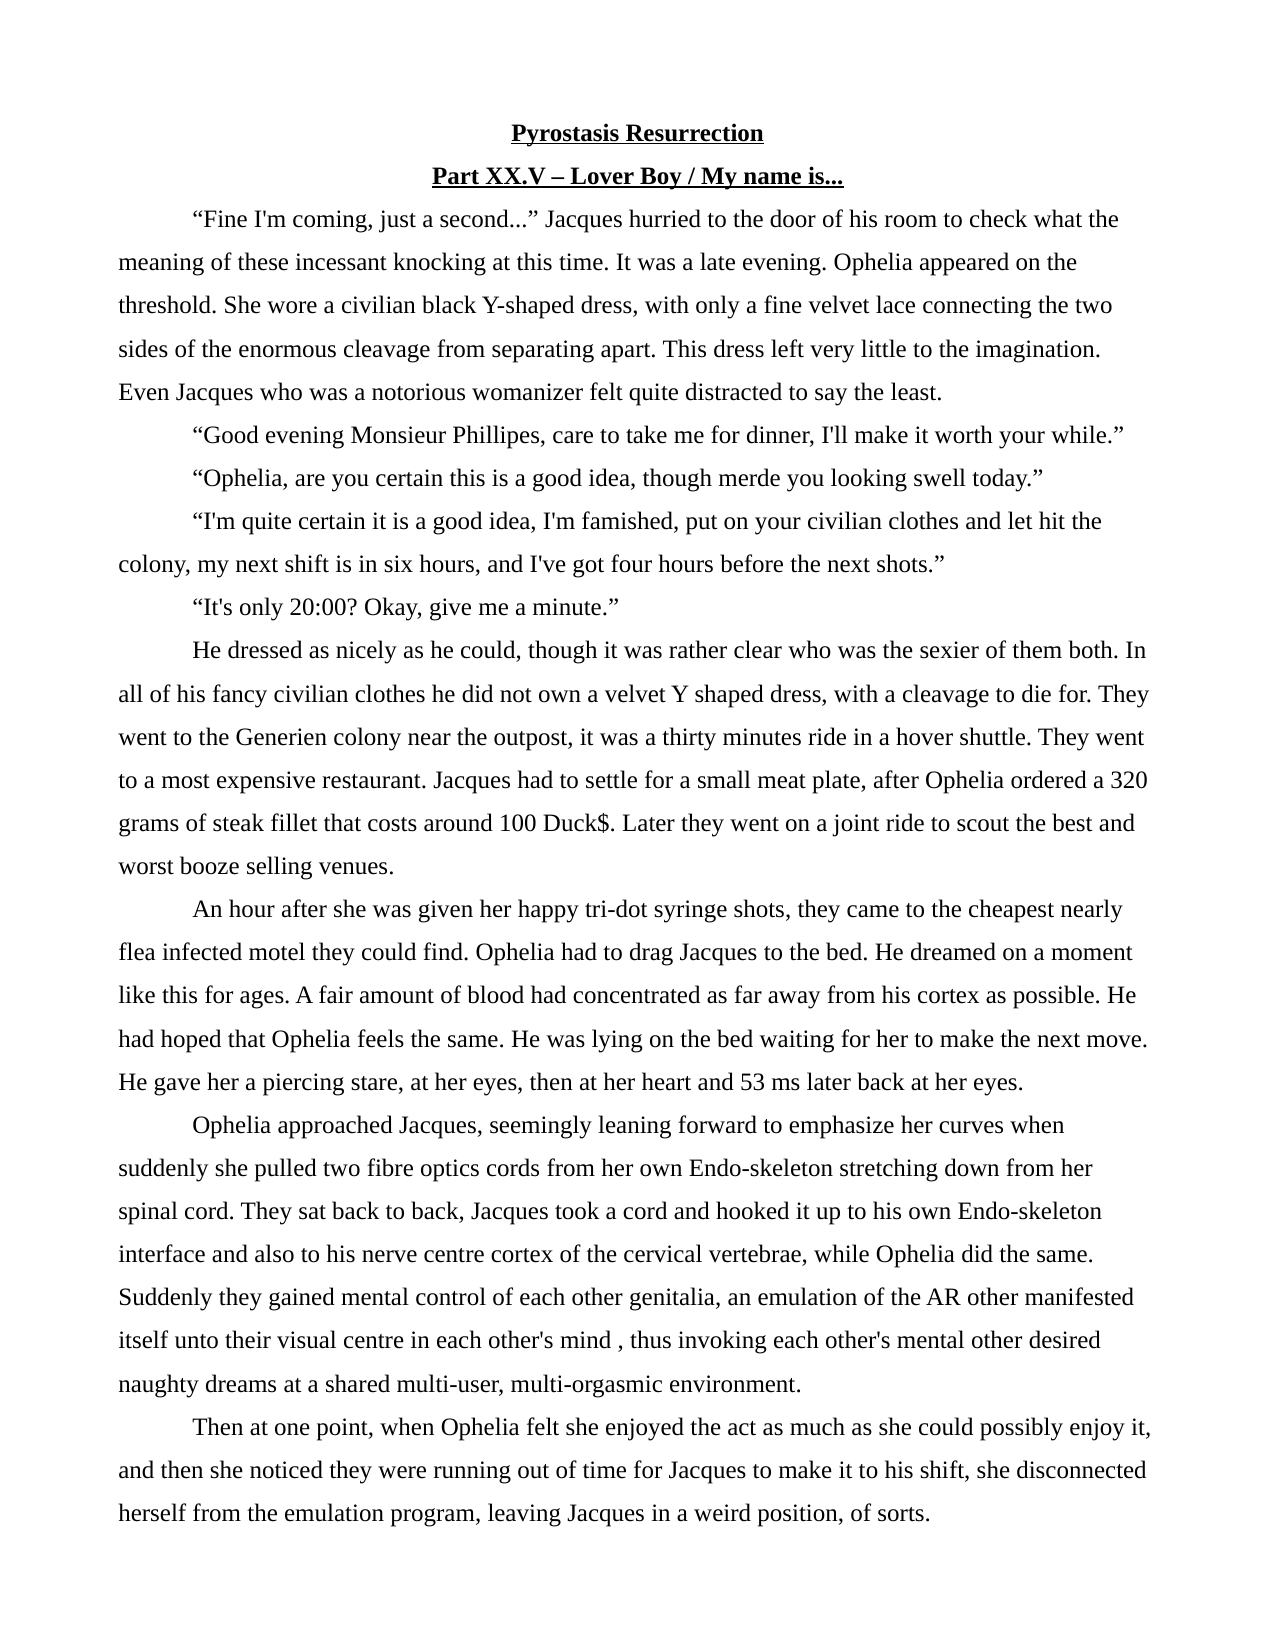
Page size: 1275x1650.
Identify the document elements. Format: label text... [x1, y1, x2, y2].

text “Ophelia, are you certain this is a good idea, though merde you looking swell today.” [118, 463, 1157, 492]
text An hour after she was given her happy tri-dot syringe shots, they came to the cheapest nearly flea infected motel they could find. Ophelia had to drag Jacques to the bed. He dreamed on a moment like this for ages. A fair amount of blood had concentrated as far away from his cortex as possible. He had hoped that Ophelia feels the same. He was lying on the bed waiting for her to make the next move. He gave her a piercing stare, at her eyes, then at her heart and 53 ms later back at her eyes. [118, 894, 1157, 1096]
text “Fine I'm coming, just a second...” Jacques hurried to the door of his room to check what the meaning of these incessant knocking at this time. It was a late evening. Ophelia appeared on the threshold. She wore a civilian black Y-shaped dress, with only a fine velvet lace connecting the two sides of the enormous cleavage from separating apart. This dress left very little to the imagination. Even Jacques who was a notorious womanizer felt quite distracted to say the least. [118, 204, 1157, 406]
text Pyrostasis Resurrection [118, 118, 1157, 147]
text “I'm quite certain it is a good idea, I'm famished, put on your civilian clothes and let hit the colony, my next shift is in six hours, and I've got four hours before the next shots.” [118, 506, 1157, 578]
text “It's only 20:00? Okay, give me a minute.” [118, 592, 1157, 621]
text Then at one point, when Ophelia felt she enjoyed the act as much as she could possibly enjoy it, and then she noticed they were running out of time for Jacques to make it to his shift, she disconnected herself from the emulation program, leaving Jacques in a weird position, of sorts. [118, 1412, 1157, 1527]
text Ophelia approached Jacques, seemingly leaning forward to emphasize her curves when suddenly she pulled two fibre optics cords from her own Endo-skeleton stretching down from her spinal cord. They sat back to back, Jacques took a cord and hooked it up to his own Endo-skeleton interface and also to his nerve centre cortex of the cervical vertebrae, while Ophelia did the same. Suddenly they gained mental control of each other genitalia, an emulation of the AR other manifested itself unto their visual centre in each other's mind , thus invoking each other's mental other desired naughty dreams at a shared multi-user, multi-orgasmic environment. [118, 1110, 1157, 1397]
text He dressed as nicely as he could, though it was rather clear who was the sexier of them both. In all of his fancy civilian clothes he did not own a velvet Y shaped dress, with a cleavage to die for. They went to the Generien colony near the outpost, it was a thirty minutes ride in a hover shuttle. They went to a most expensive restaurant. Jacques had to settle for a small meat plate, after Ophelia ordered a 320 grams of steak fillet that costs around 100 Duck$. Later they went on a joint ride to scout the best and worst booze selling venues. [118, 636, 1157, 880]
text Part XX.V – Lover Boy / My name is... [118, 161, 1157, 190]
text “Good evening Monsieur Phillipes, care to take me for dinner, I'll make it worth your while.” [118, 420, 1157, 449]
